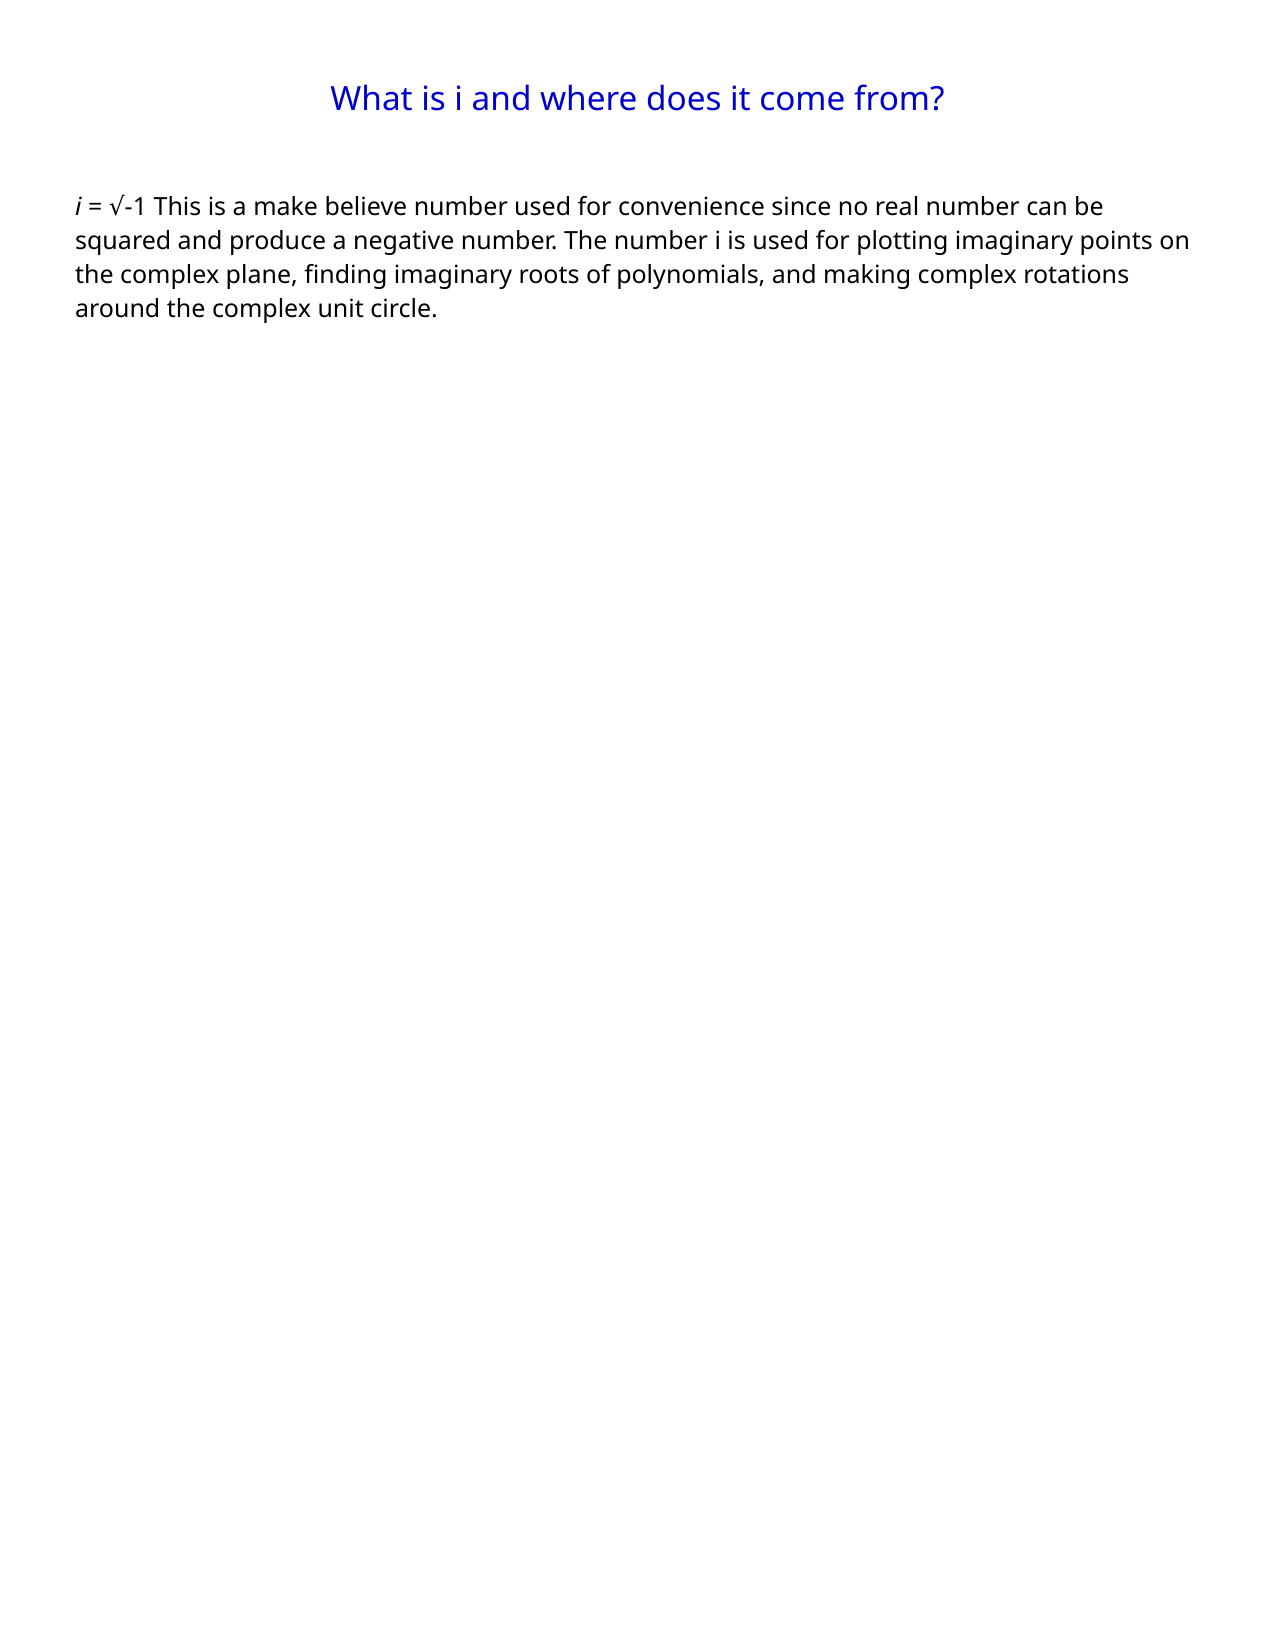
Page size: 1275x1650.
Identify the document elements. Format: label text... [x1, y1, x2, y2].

text i = √-1 This is a make believe number used for convenience since no real number can be squared and produce a negative number. The number i is used for plotting imaginary points on the complex plane, finding imaginary roots of polynomials, and making complex rotations around the complex unit circle. [75, 188, 1200, 325]
text What is i and where does it come from? [75, 75, 1200, 120]
